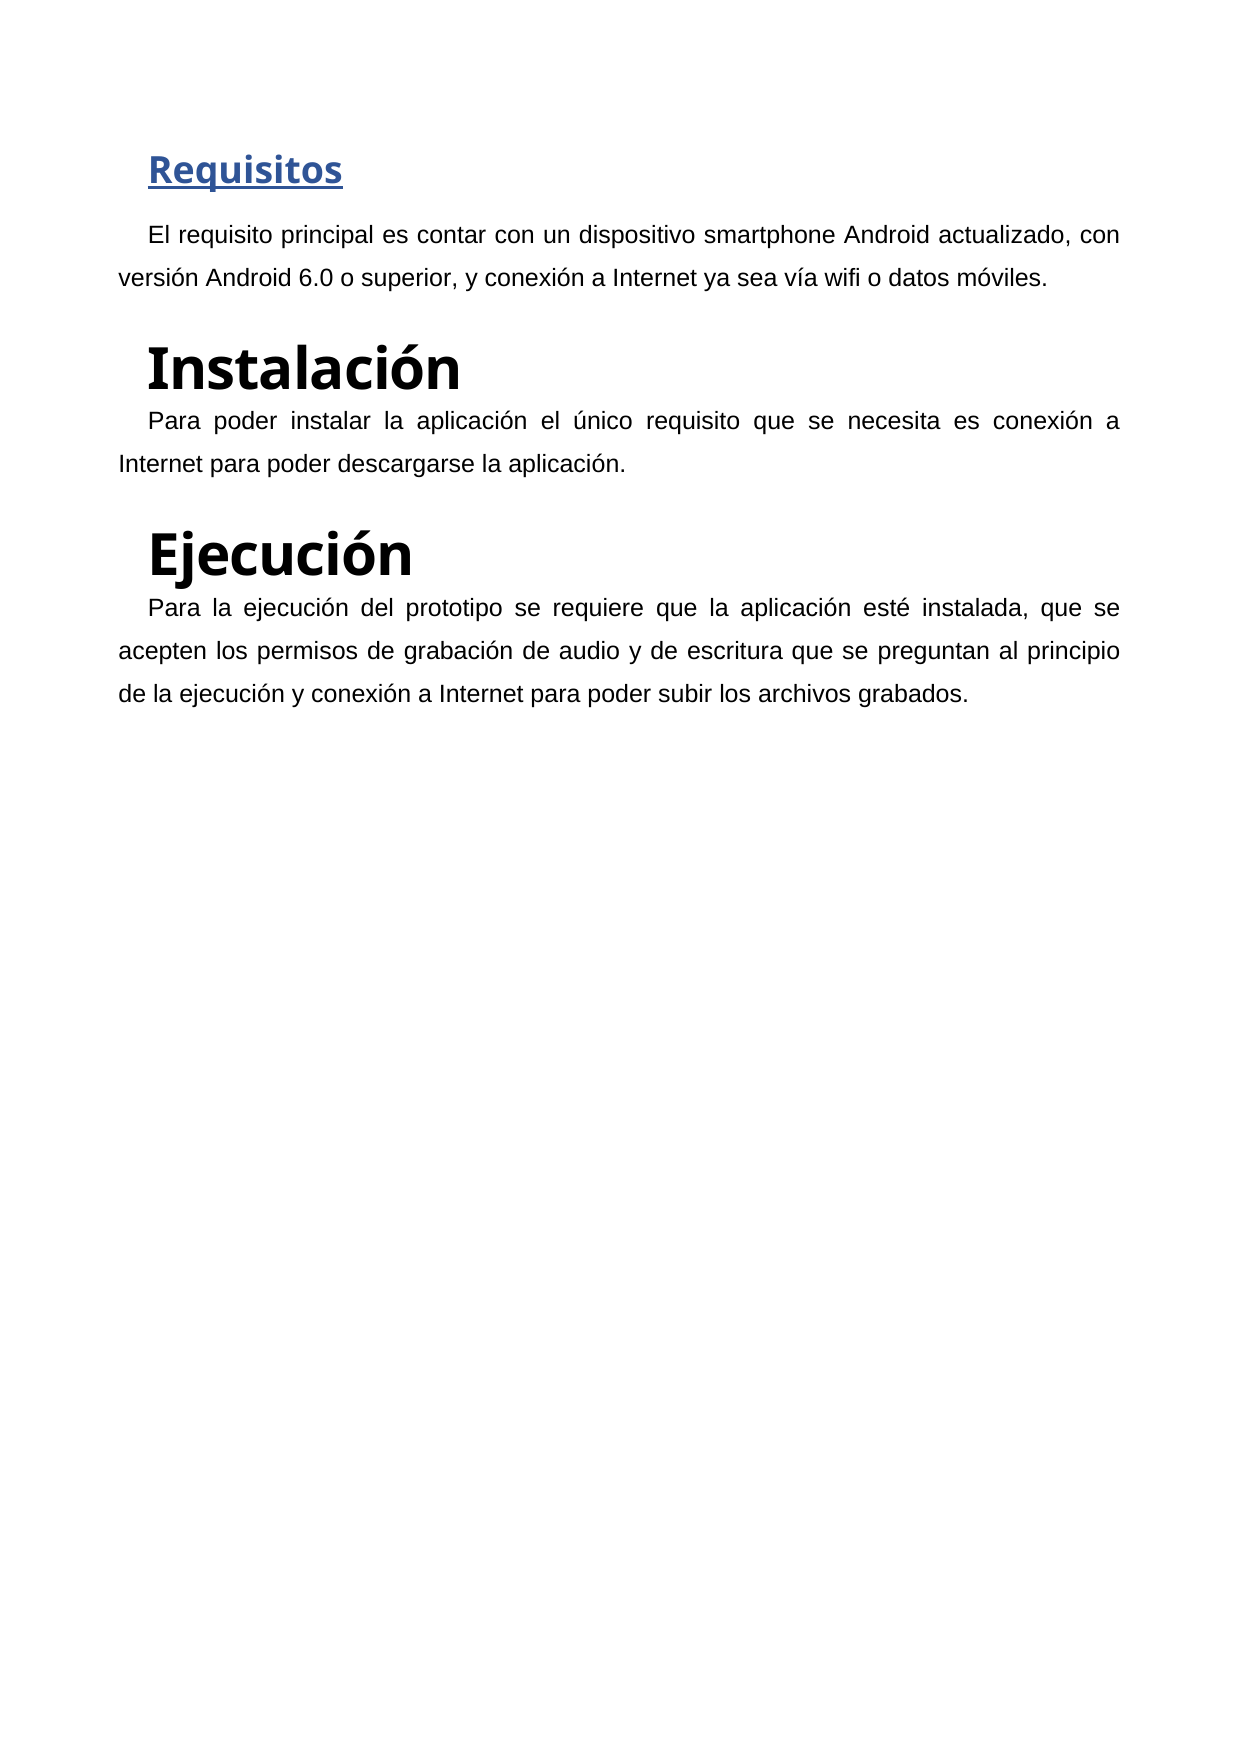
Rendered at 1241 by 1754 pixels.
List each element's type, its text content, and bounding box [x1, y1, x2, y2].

subtitle Requisitos [118, 143, 1122, 194]
text Para la ejecución del prototipo se requiere que la aplicación esté instalada, que se acepten los permisos de grabación de audio y de escritura que se preguntan al principio de la ejecución y conexión a Internet para poder subir los archivos grabados. [118, 593, 1122, 708]
subtitle Instalación [118, 327, 1122, 406]
text Para poder instalar la aplicación el único requisito que se necesita es conexión a Internet para poder descargarse la aplicación. [118, 406, 1122, 478]
text El requisito principal es contar con un dispositivo smartphone Android actualizado, con versión Android 6.0 o superior, y conexión a Internet ya sea vía wifi o datos móviles. [118, 220, 1122, 292]
subtitle Ejecución [118, 513, 1122, 593]
